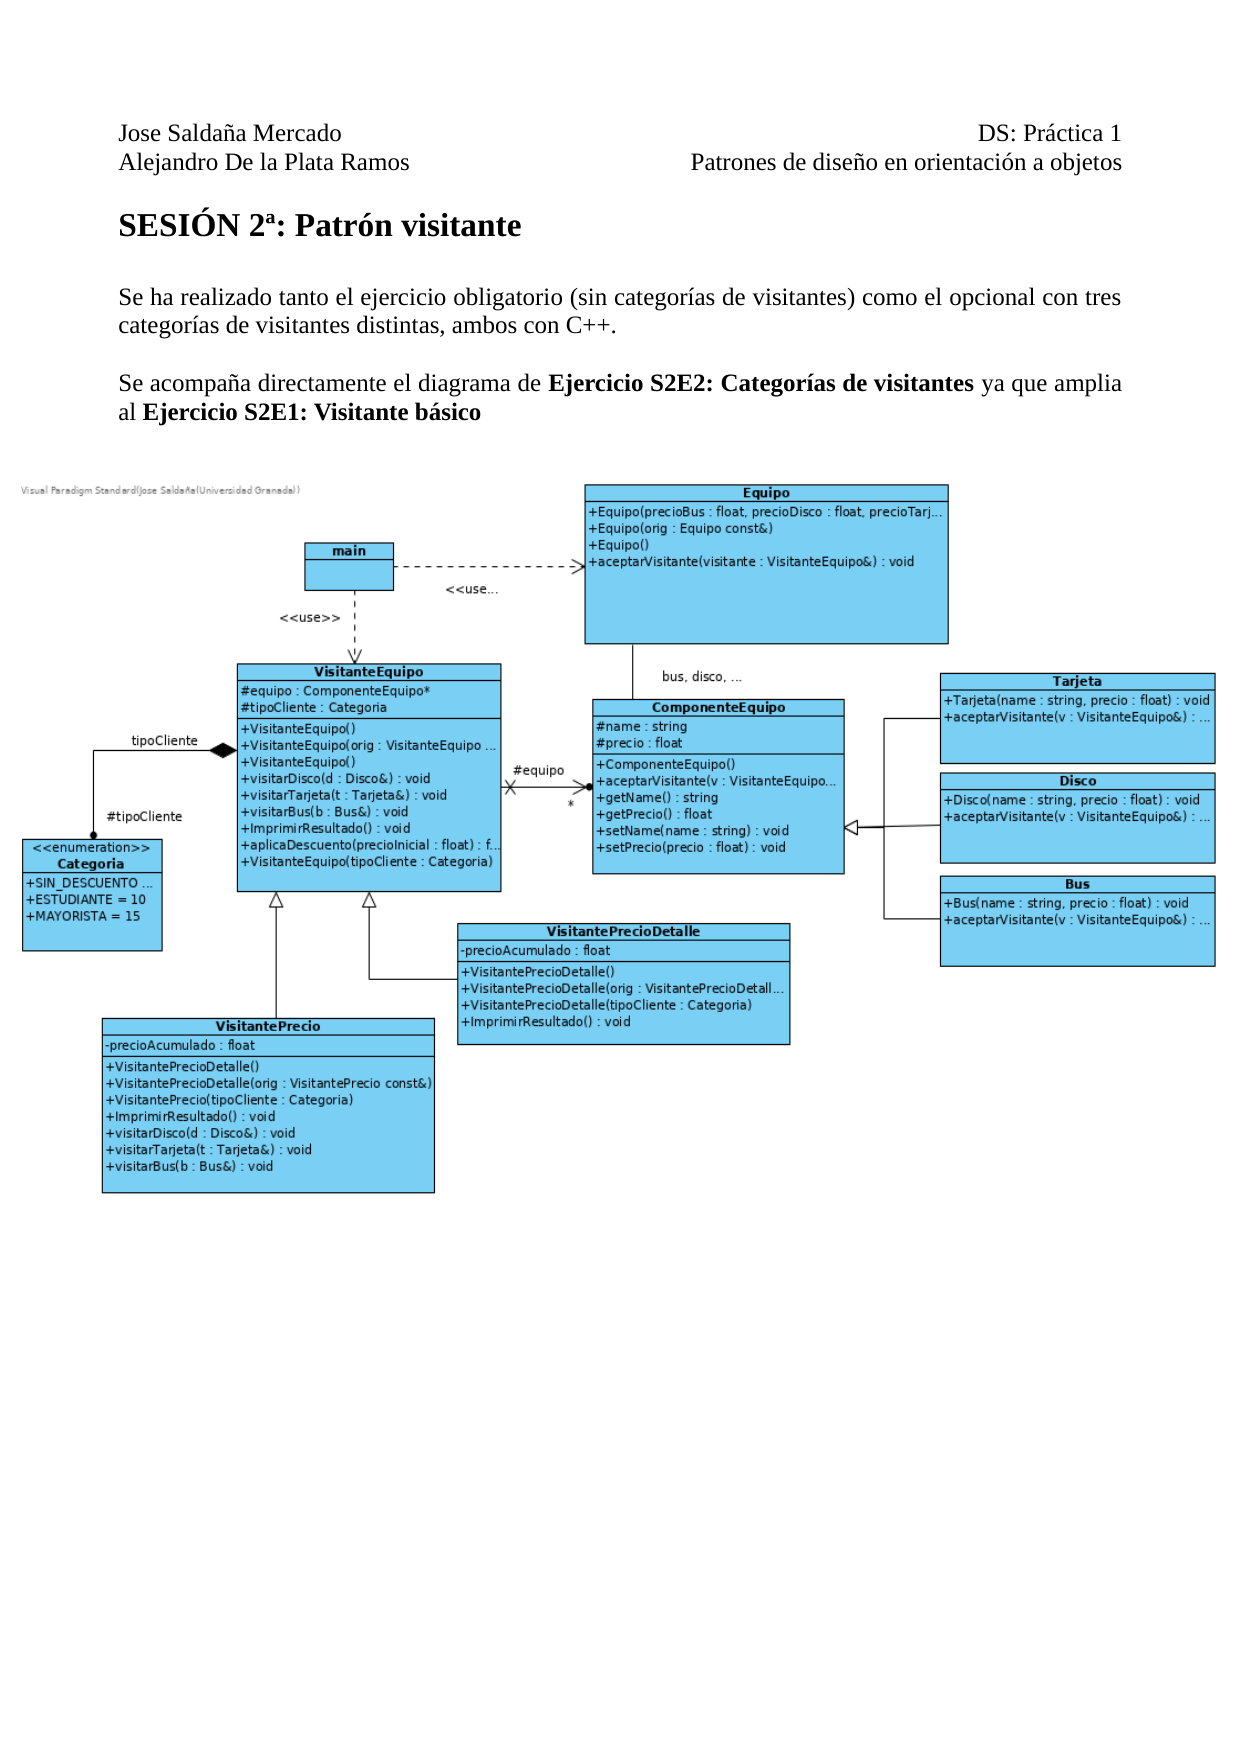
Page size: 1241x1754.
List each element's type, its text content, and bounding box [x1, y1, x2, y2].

text SESIÓN 2ª: Patrón visitante [118, 205, 1122, 243]
picture [21, 483, 1219, 1197]
text Se acompaña directamente el diagrama de Ejercicio S2E2: Categorías de visitantes ya que amplia al Ejercicio S2E1: Visitante básico [118, 368, 1122, 426]
text Se ha realizado tanto el ejercicio obligatorio (sin categorías de visitantes) como el opcional con tres categorías de visitantes distintas, ambos con C++. [118, 282, 1122, 339]
